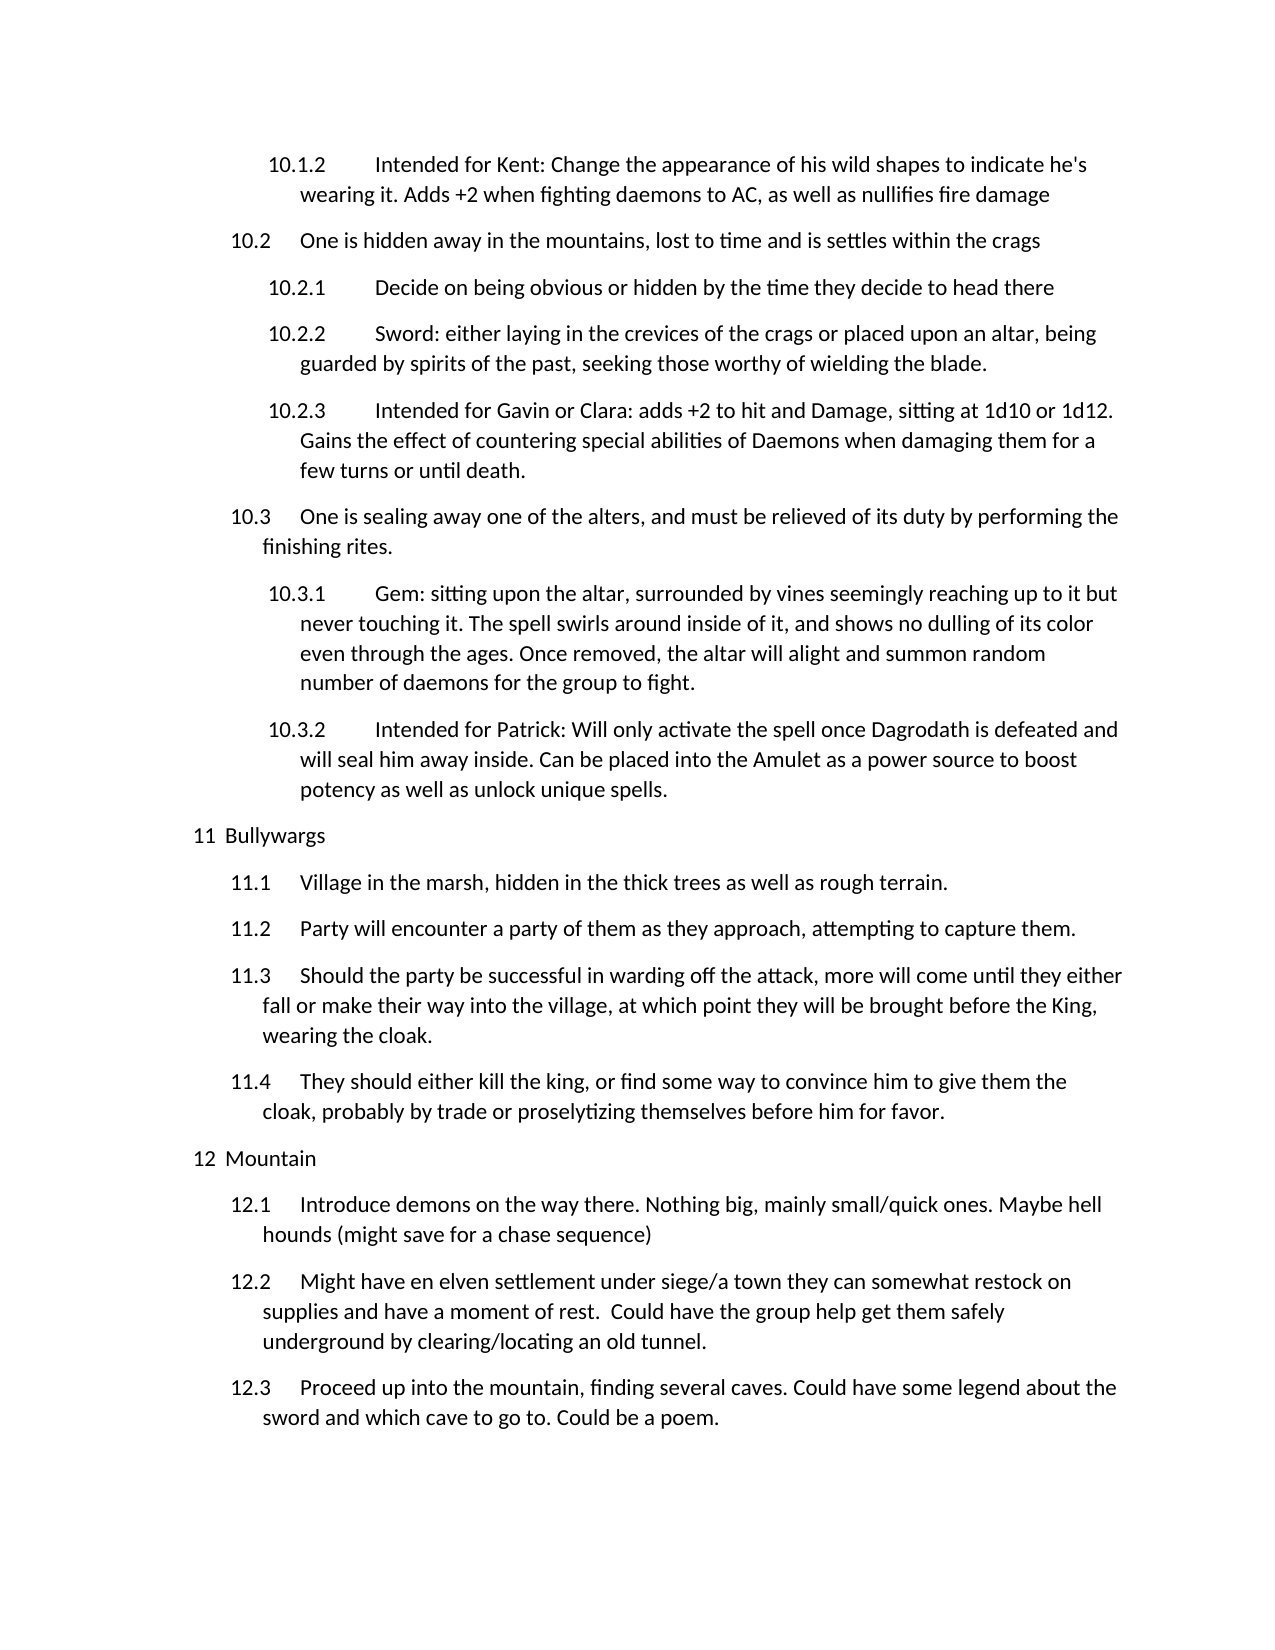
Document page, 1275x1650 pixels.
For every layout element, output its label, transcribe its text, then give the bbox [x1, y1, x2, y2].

list Intended for Patrick: Will only activate the spell once Dagrodath is defeated and will seal him away inside. Can be placed into the Amulet as a power source to boost potency as well as unlock unique spells. [262, 715, 1125, 803]
list Intended for Gavin or Clara: adds +2 to hit and Damage, sitting at 1d10 or 1d12. Gains the effect of countering special abilities of Daemons when damaging them for a few turns or until death. [262, 396, 1125, 484]
list Gem: sitting upon the altar, surrounded by vines seemingly reaching up to it but never touching it. The spell swirls around inside of it, and shows no dulling of its color even through the ages. Once removed, the altar will alight and summon random number of daemons for the group to fight. [262, 579, 1125, 697]
list Mountain [187, 1144, 1125, 1172]
list Might have en elven settlement under siege/a town they can somewhat restock on supplies and have a moment of rest. Could have the group help get them safely underground by clearing/locating an old tunnel. [225, 1267, 1125, 1355]
list One is sealing away one of the alters, and must be relieved of its duty by performing the finishing rites. [225, 502, 1125, 560]
list Party will encounter a party of them as they approach, attempting to capture them. [225, 914, 1125, 943]
list Should the party be successful in warding off the attack, more will come until they either fall or make their way into the village, at which point they will be brought before the King, wearing the cloak. [225, 961, 1125, 1049]
list Bullywargs [187, 821, 1125, 849]
list Sword: either laying in the crevices of the crags or placed upon an altar, being guarded by spirits of the past, seeking those worthy of wielding the blade. [262, 319, 1125, 377]
list Introduce demons on the way there. Nothing big, mainly small/quick ones. Maybe hell hounds (might save for a chase sequence) [225, 1191, 1125, 1248]
list Decide on being obvious or hidden by the time they decide to head there [262, 273, 1125, 301]
list Village in the marsh, hidden in the thick trees as well as rough terrain. [225, 868, 1125, 896]
list One is hidden away in the mountains, lost to time and is settles within the crags [225, 226, 1125, 254]
list They should either kill the king, or find some way to convince him to give them the cloak, probably by trade or proselytizing themselves before him for favor. [225, 1067, 1125, 1125]
list Proceed up into the mountain, finding several caves. Could have some legend about the sword and which cave to go to. Could be a poem. [225, 1373, 1125, 1431]
list Intended for Kent: Change the appearance of his wild shapes to indicate he's wearing it. Adds +2 when fighting daemons to AC, as well as nullifies fire damage [262, 150, 1125, 208]
